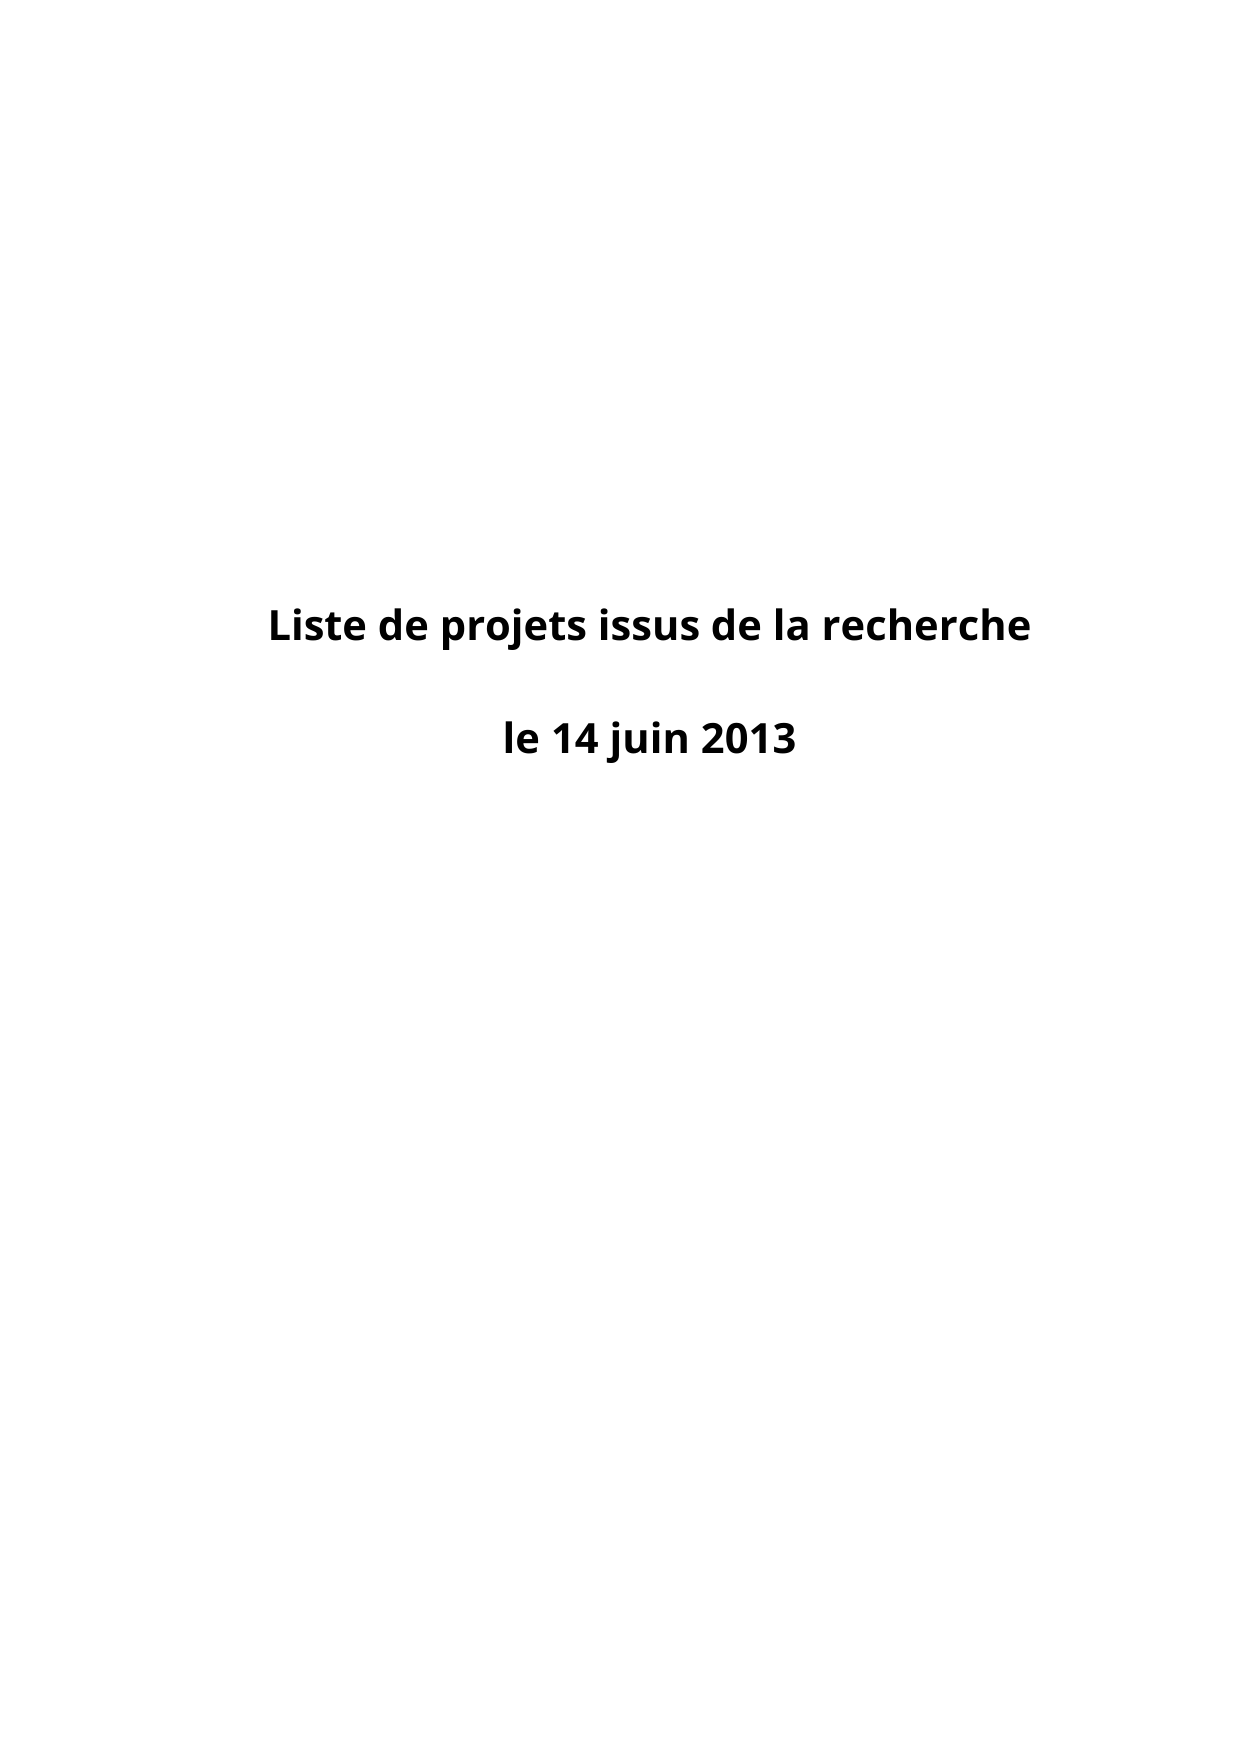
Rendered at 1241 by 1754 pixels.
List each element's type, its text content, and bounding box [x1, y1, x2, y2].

text le 14 juin 2013 [177, 709, 1063, 766]
text Liste de projets issus de la recherche [177, 595, 1063, 652]
